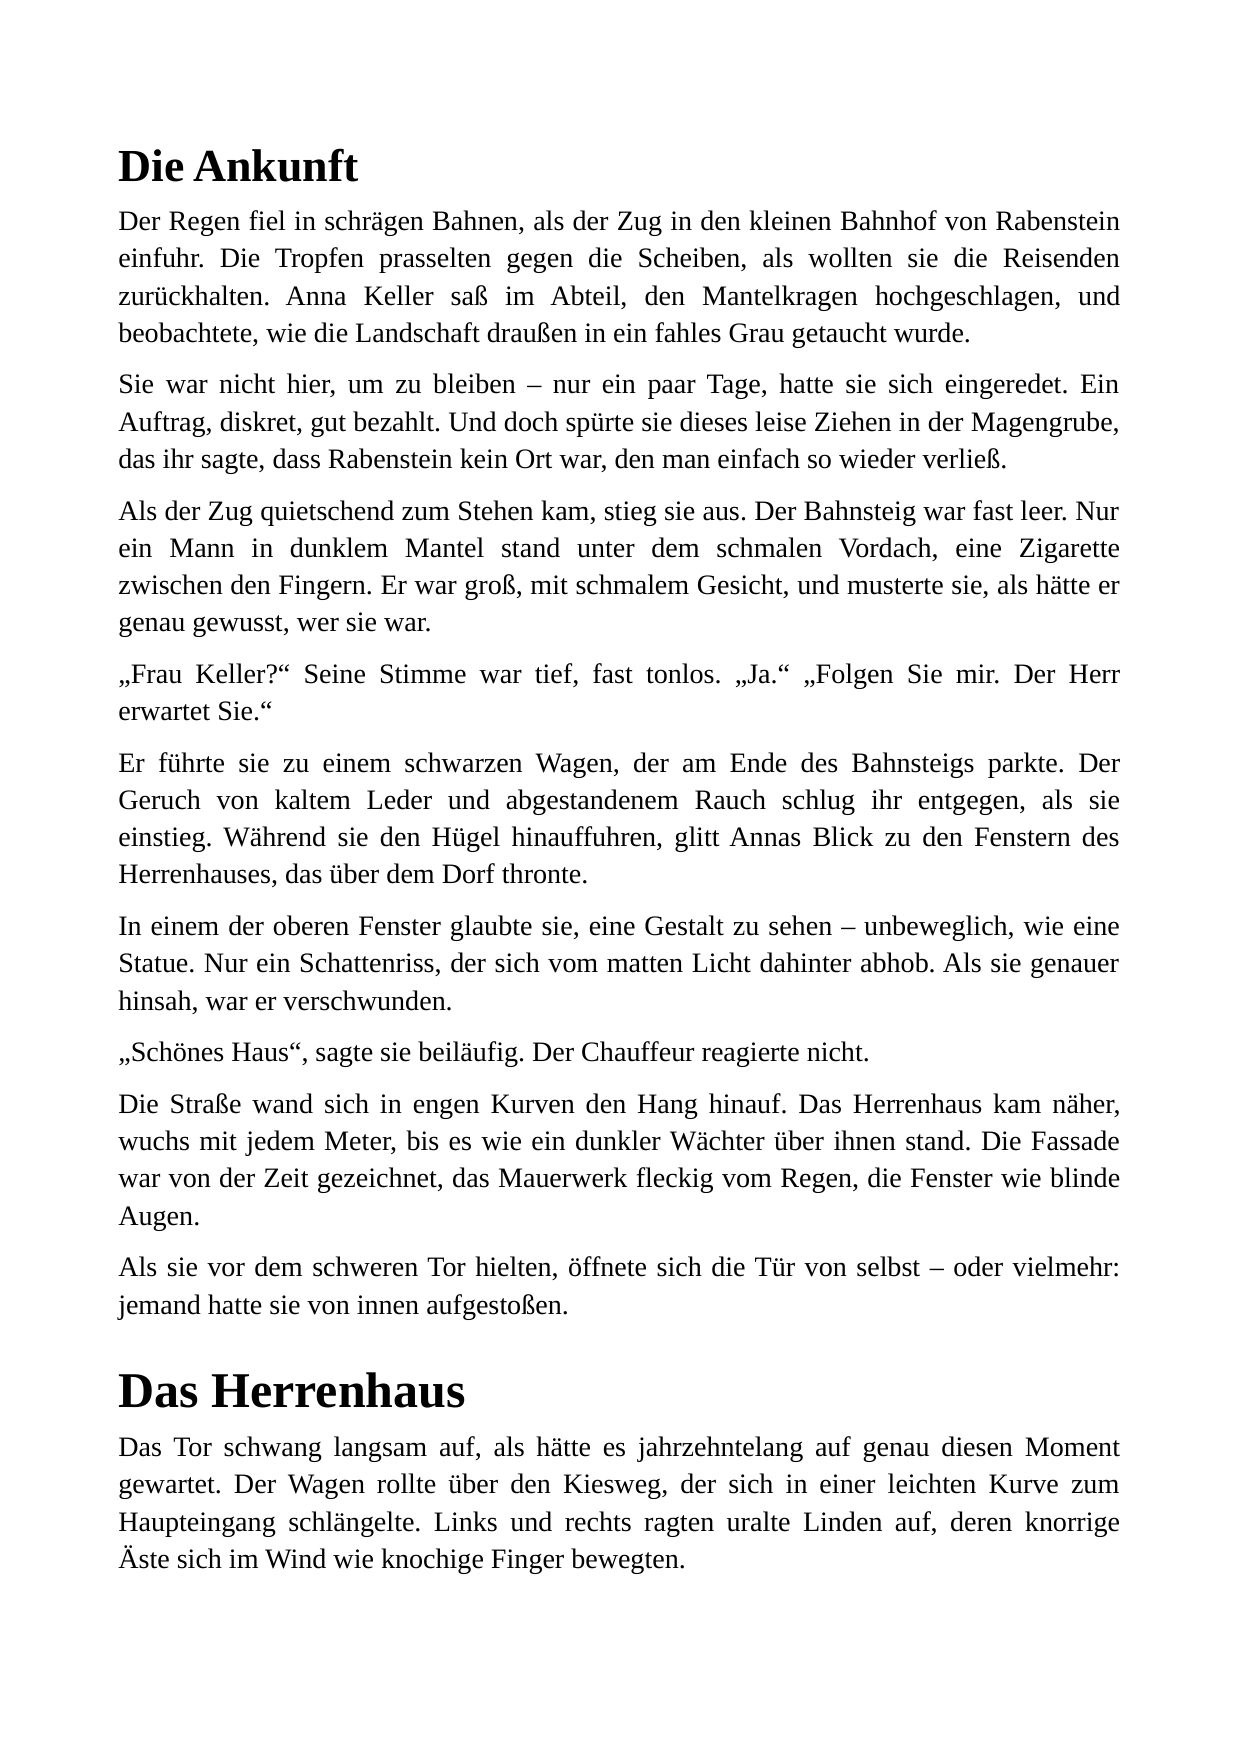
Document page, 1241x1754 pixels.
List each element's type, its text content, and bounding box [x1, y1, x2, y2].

text Der Regen fiel in schrägen Bahnen, als der Zug in den kleinen Bahnhof von Rabenstein einfuhr. Die Tropfen prasselten gegen die Scheiben, als wollten sie die Reisenden zurückhalten. Anna Keller saß im Abteil, den Mantelkragen hochgeschlagen, und beobachtete, wie die Landschaft draußen in ein fahles Grau getaucht wurde. [118, 204, 1122, 348]
text Sie war nicht hier, um zu bleiben – nur ein paar Tage, hatte sie sich eingeredet. Ein Auftrag, diskret, gut bezahlt. Und doch spürte sie dieses leise Ziehen in der Magengrube, das ihr sagte, dass Rabenstein kein Ort war, den man einfach so wieder verließ. [118, 367, 1122, 474]
subtitle Die Ankunft [118, 139, 1122, 192]
text Die Straße wand sich in engen Kurven den Hang hinauf. Das Herrenhaus kam näher, wuchs mit jedem Meter, bis es wie ein dunkler Wächter über ihnen stand. Die Fassade war von der Zeit gezeichnet, das Mauerwerk fleckig vom Regen, die Fenster wie blinde Augen. [118, 1087, 1122, 1231]
text In einem der oberen Fenster glaubte sie, eine Gestalt zu sehen – unbeweglich, wie eine Statue. Nur ein Schattenriss, der sich vom matten Licht dahinter abhob. Als sie genauer hinsah, war er verschwunden. [118, 909, 1122, 1016]
text Er führte sie zu einem schwarzen Wagen, der am Ende des Bahnsteigs parkte. Der Geruch von kaltem Leder und abgestandenem Rauch schlug ihr entgegen, als sie einstieg. Während sie den Hügel hinauffuhren, glitt Annas Blick zu den Fenstern des Herrenhauses, das über dem Dorf thronte. [118, 746, 1122, 890]
text Als sie vor dem schweren Tor hielten, öffnete sich die Tür von selbst – oder vielmehr: jemand hatte sie von innen aufgestoßen. [118, 1251, 1122, 1320]
subtitle Das Herrenhaus [118, 1360, 1122, 1418]
text „Frau Keller?“ Seine Stimme war tief, fast tonlos. „Ja.“ „Folgen Sie mir. Der Herr erwartet Sie.“ [118, 657, 1122, 727]
text „Schönes Haus“, sagte sie beiläufig. Der Chauffeur reagierte nicht. [118, 1035, 1122, 1068]
text Das Tor schwang langsam auf, als hätte es jahrzehntelang auf genau diesen Moment gewartet. Der Wagen rollte über den Kiesweg, der sich in einer leichten Kurve zum Haupteingang schlängelte. Links und rechts ragten uralte Linden auf, deren knorrige Äste sich im Wind wie knochige Finger bewegten. [118, 1430, 1122, 1574]
text Als der Zug quietschend zum Stehen kam, stieg sie aus. Der Bahnsteig war fast leer. Nur ein Mann in dunklem Mantel stand unter dem schmalen Vordach, eine Zigarette zwischen den Fingern. Er war groß, mit schmalem Gesicht, und musterte sie, als hätte er genau gewusst, wer sie war. [118, 494, 1122, 638]
